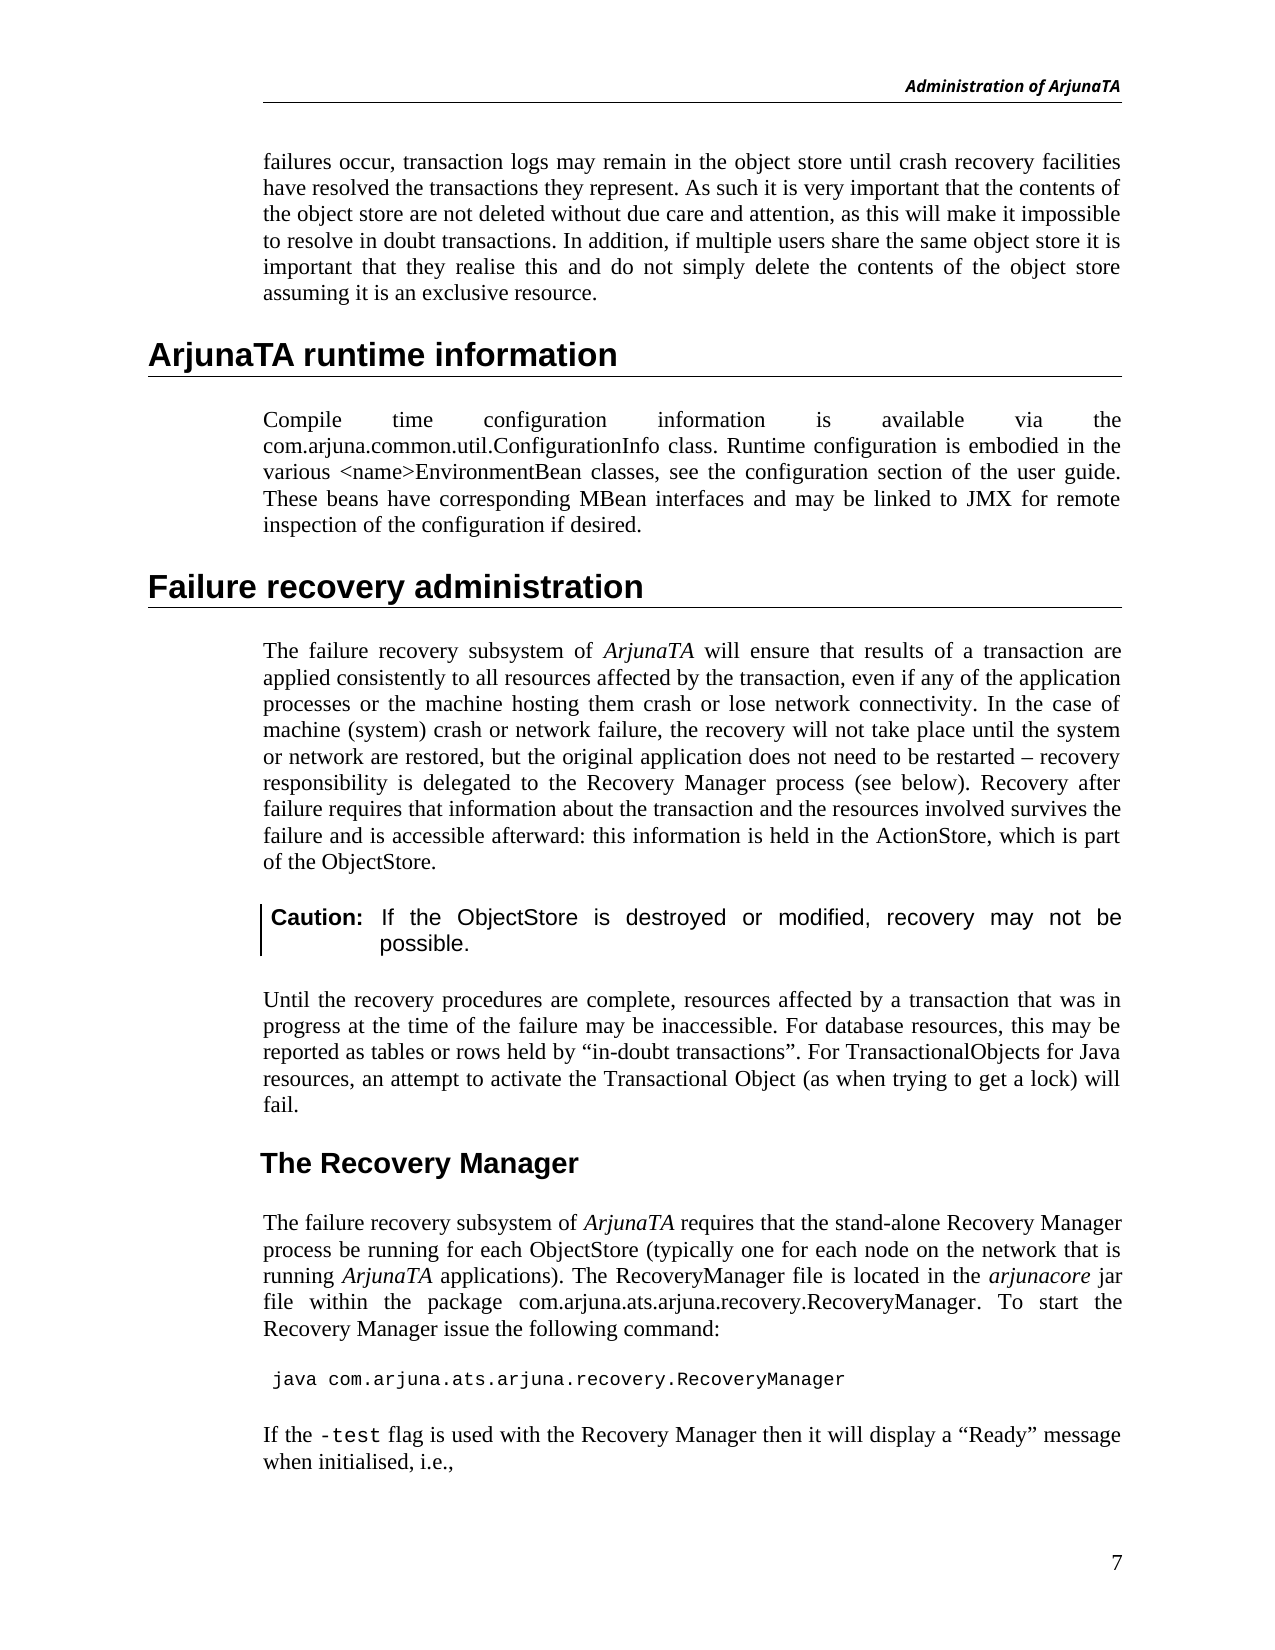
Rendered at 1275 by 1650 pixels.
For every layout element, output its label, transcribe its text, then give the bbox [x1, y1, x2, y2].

text If the -test flag is used with the Recovery Manager then it will display a “Ready” message when initialised, i.e., [263, 1421, 1122, 1474]
subtitle Failure recovery administration [148, 567, 1122, 607]
subtitle The Recovery Manager [148, 1147, 1122, 1180]
text java com.arjuna.ats.arjuna.recovery.RecoveryManager [272, 1370, 1122, 1391]
text The failure recovery subsystem of ArjunaTA requires that the stand-alone Recovery Manager process be running for each ObjectStore (typically one for each node on the network that is running ArjunaTA applications). The RecoveryManager file is located in the arjunacore jar file within the package com.arjuna.ats.arjuna.recovery.RecoveryManager. To start the Recovery Manager issue the following command: [263, 1209, 1122, 1341]
text Compile time configuration information is available via the com.arjuna.common.util.ConfigurationInfo class. Runtime configuration is embodied in the various <name>EnvironmentBean classes, see the configuration section of the user guide. These beans have corresponding MBean interfaces and may be linked to JMX for remote inspection of the configuration if desired. [263, 406, 1122, 537]
text Until the recovery procedures are complete, resources affected by a transaction that was in progress at the time of the failure may be inaccessible. For database resources, this may be reported as tables or rows held by “in-doubt transactions”. For TransactionalObjects for Java resources, an attempt to activate the Transactional Object (as when trying to get a lock) will fail. [263, 986, 1122, 1117]
text failures occur, transaction logs may remain in the object store until crash recovery facilities have resolved the transactions they represent. As such it is very important that the contents of the object store are not deleted without due care and attention, as this will make it impossible to resolve in doubt transactions. In addition, if multiple users share the same object store it is important that they realise this and do not simply delete the contents of the object store assuming it is an exclusive resource. [263, 148, 1122, 306]
text The failure recovery subsystem of ArjunaTA will ensure that results of a transaction are applied consistently to all resources affected by the transaction, even if any of the application processes or the machine hosting them crash or lose network connectivity. In the case of machine (system) crash or network failure, the recovery will not take place until the system or network are restored, but the original application does not need to be restarted – recovery responsibility is delegated to the Recovery Manager process (see below). Recovery after failure requires that information about the transaction and the resources involved survives the failure and is accessible afterward: this information is held in the ActionStore, which is part of the ObjectStore. [263, 637, 1122, 874]
subtitle ArjunaTA runtime information [148, 335, 1122, 376]
list If the ObjectStore is destroyed or modified, recovery may not be possible. [262, 904, 1122, 956]
